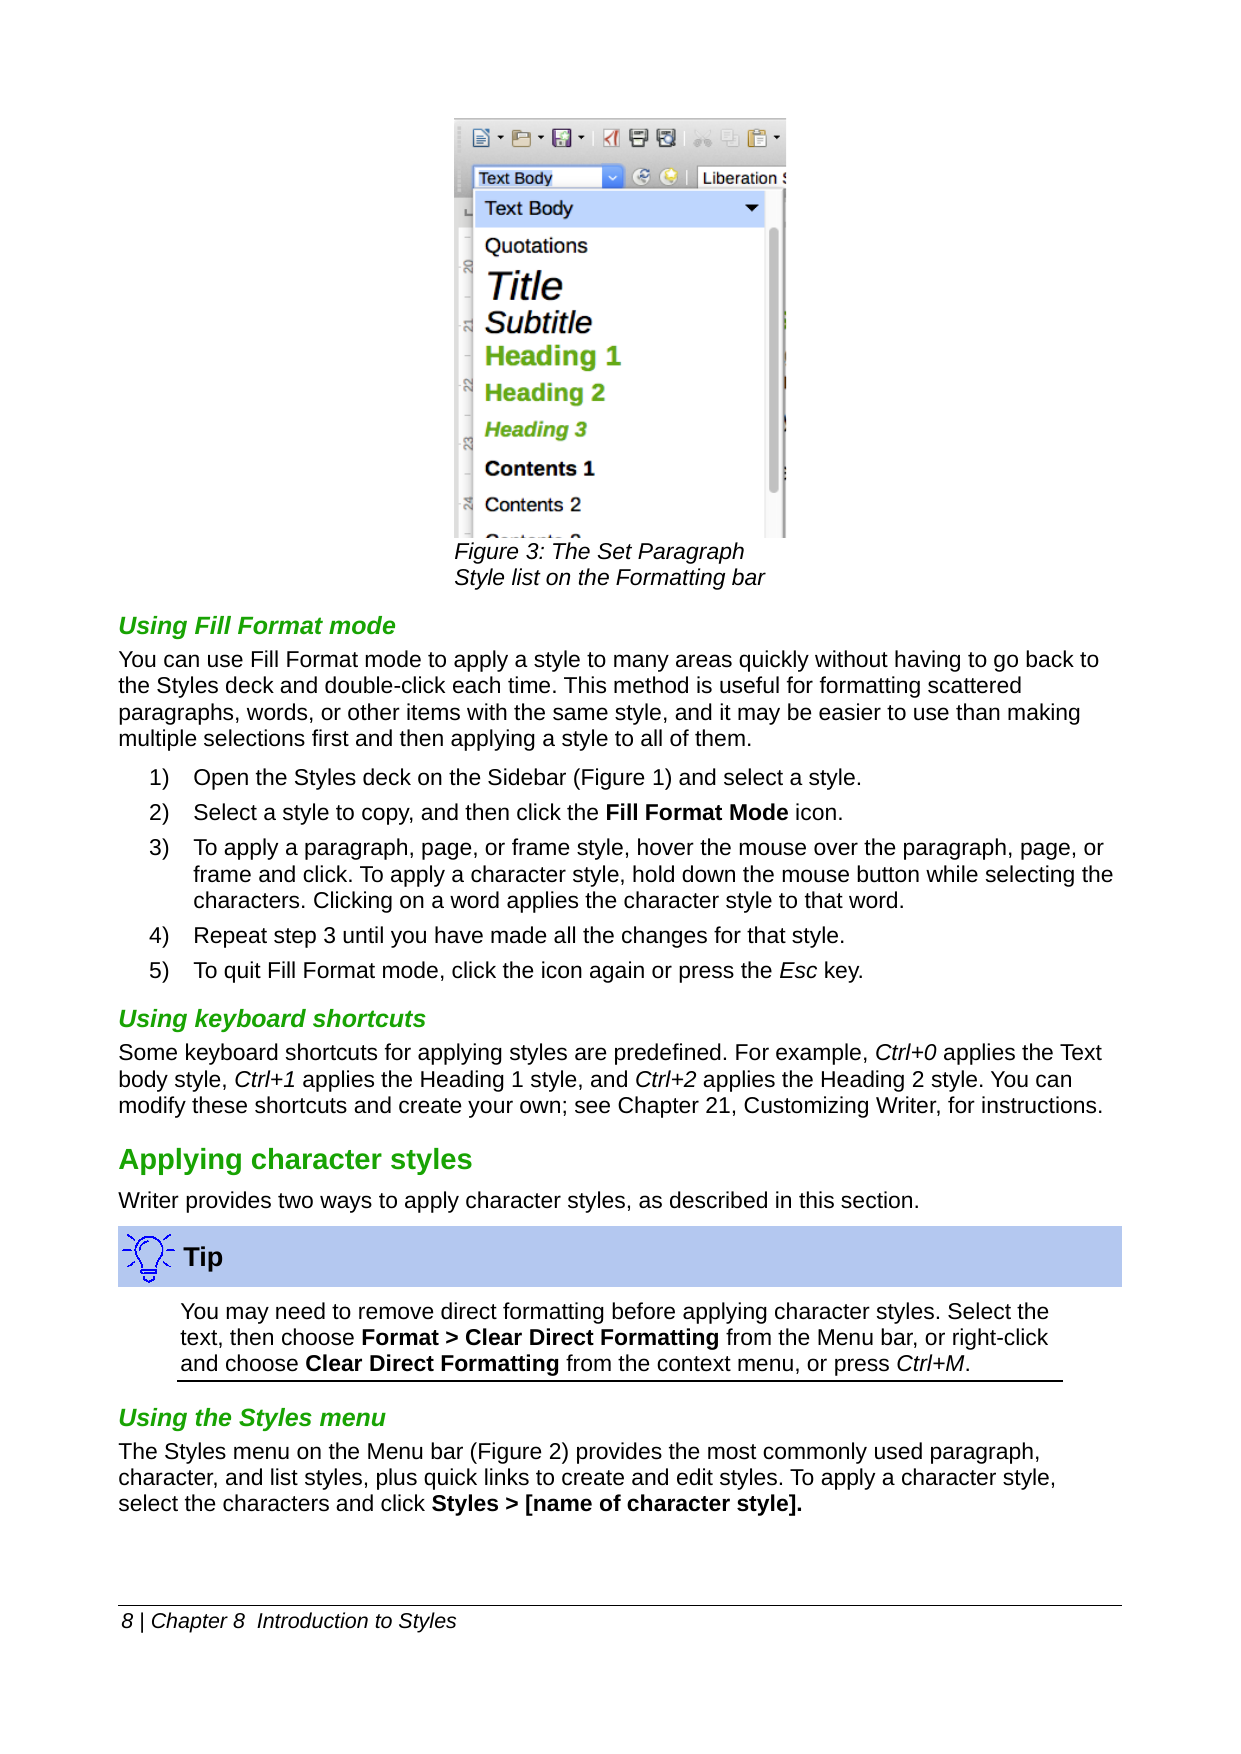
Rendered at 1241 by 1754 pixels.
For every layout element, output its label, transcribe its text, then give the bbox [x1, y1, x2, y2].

subtitle Using Fill Format mode [118, 611, 1122, 640]
list To apply a paragraph, page, or frame style, hover the mouse over the paragraph, page, or frame and click. To apply a character style, hold down the mouse button while selecting the characters. Clicking on a word applies the character style to that word. [169, 834, 1122, 913]
picture [119, 1226, 179, 1287]
list Repeat step 3 until you have made all the changes for that style. [169, 922, 1122, 949]
subtitle Using keyboard shortcuts [118, 1004, 1122, 1033]
list Select a style to copy, and then click the Fill Format Mode icon. [169, 799, 1122, 826]
subtitle Applying character styles [118, 1142, 1122, 1175]
subtitle Tip [179, 1226, 1122, 1287]
text Writer provides two ways to apply character styles, as described in this section. [118, 1187, 1122, 1213]
picture [454, 118, 787, 538]
text Some keyboard shortcuts for applying styles are predefined. For example, Ctrl+0 applies the Text body style, Ctrl+1 applies the Heading 1 style, and Ctrl+2 applies the Heading 2 style. You can modify these shortcuts and create your own; see Chapter 21, Customizing Writer, for instructions. [118, 1039, 1122, 1118]
list Open the Styles deck on the Sidebar (Figure 1) and select a style. [169, 764, 1122, 790]
text Figure 3: The Set Paragraph Style list on the Formatting bar [454, 538, 786, 591]
list To quit Fill Format mode, click the icon again or press the Esc key. [169, 957, 1122, 984]
text You can use Fill Format mode to apply a style to many areas quickly without having to go back to the Styles deck and double-click each time. This method is useful for formatting scattered paragraphs, words, or other items with the same style, and it may be easier to use than making multiple selections first and then applying a style to all of them. [118, 646, 1122, 751]
subtitle Using the Styles menu [118, 1403, 1122, 1432]
text You may need to remove direct formatting before applying character styles. Select the text, then choose Format > Clear Direct Formatting from the Menu bar, or right-click and choose Clear Direct Formatting from the context menu, or press Ctrl+M. [177, 1295, 1063, 1380]
text The Styles menu on the Menu bar (Figure 2) provides the most commonly used paragraph, character, and list styles, plus quick links to create and edit styles. To apply a character style, select the characters and click Styles > [name of character style]. [118, 1438, 1122, 1517]
